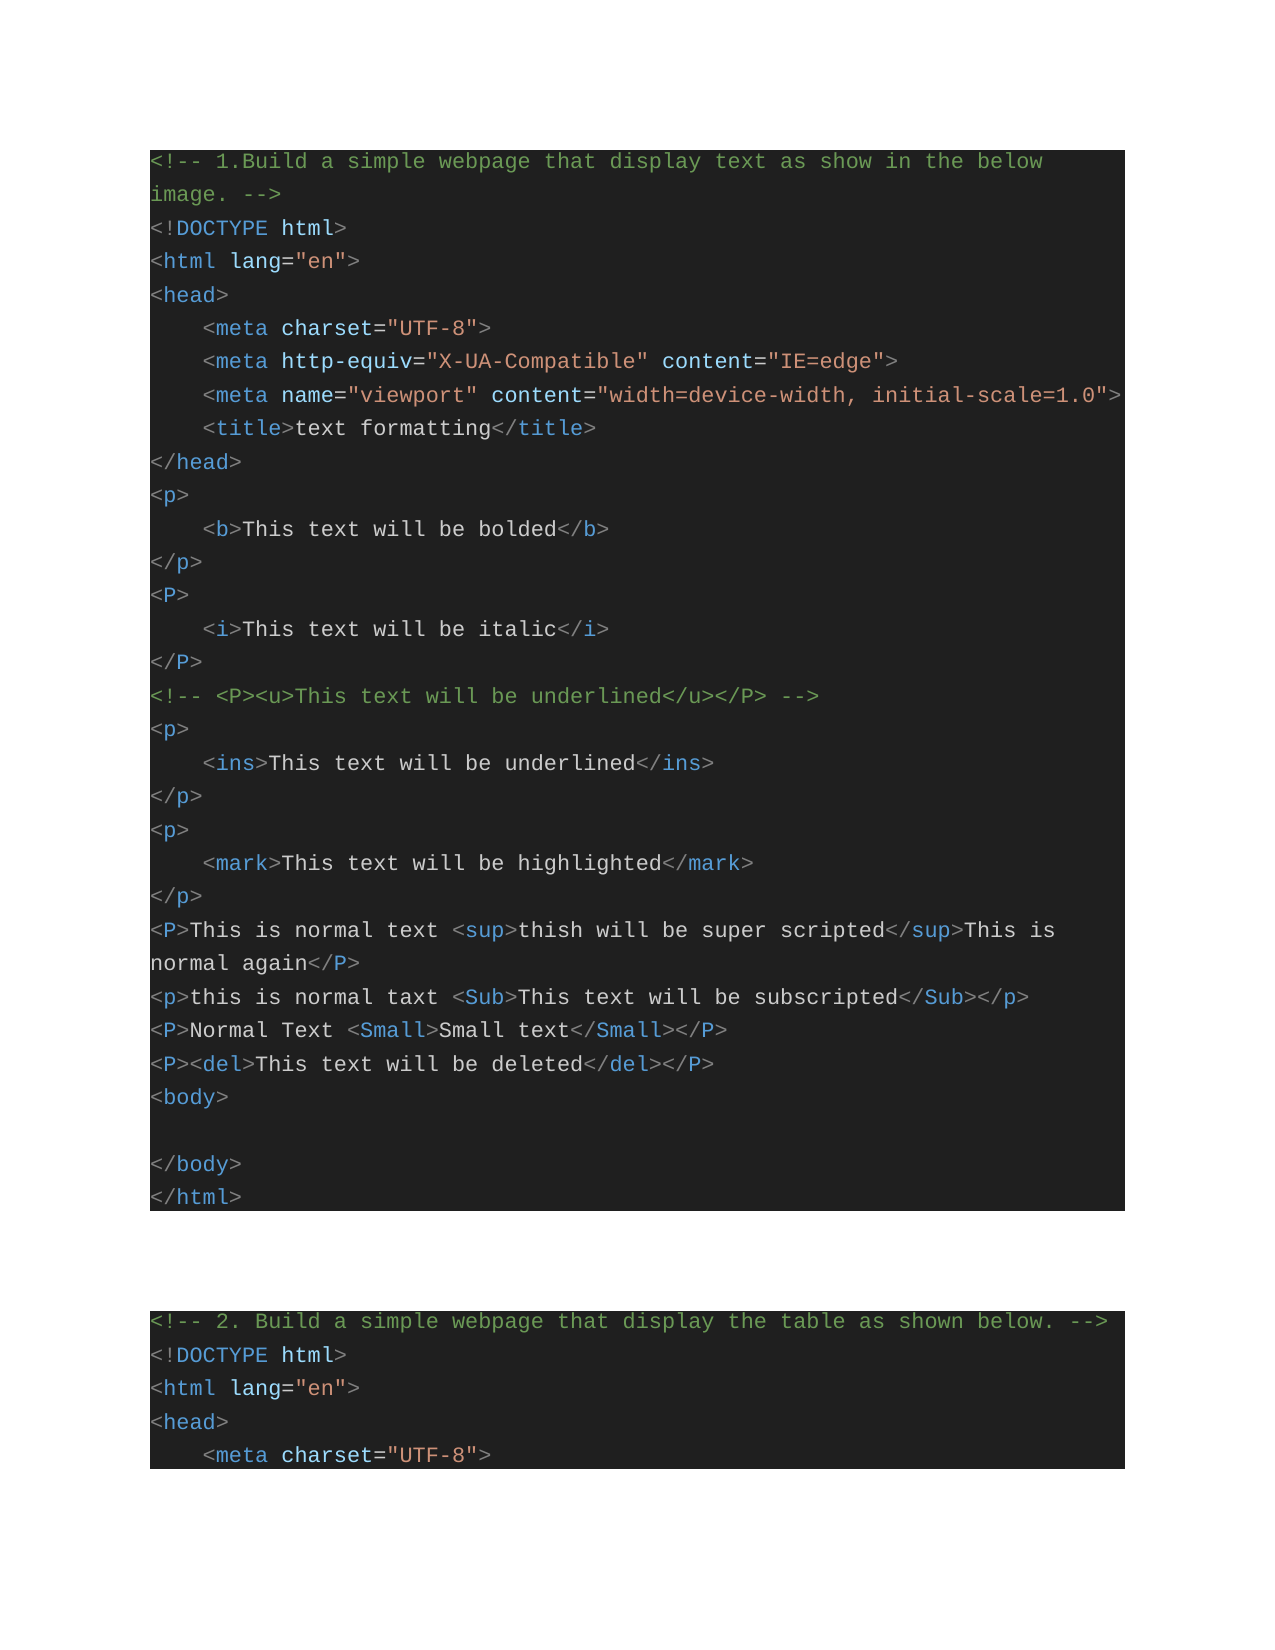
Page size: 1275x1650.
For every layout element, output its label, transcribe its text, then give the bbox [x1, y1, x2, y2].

text <!-- <P><u>This text will be underlined</u></P> --> [150, 685, 1125, 710]
text <meta charset="UTF-8"> [150, 317, 1125, 342]
text <!-- 1.Build a simple webpage that display text as show in the below image. --> [150, 150, 1125, 208]
text <html lang="en"> [150, 1377, 1125, 1402]
text <P> [150, 585, 1125, 609]
text <p> [150, 718, 1125, 743]
text </P> [150, 652, 1125, 676]
text <mark>This text will be highlighted</mark> [150, 852, 1125, 877]
text <p> [150, 819, 1125, 843]
text <title>text formatting</title> [150, 417, 1125, 442]
text <head> [150, 284, 1125, 308]
text </body> [150, 1153, 1125, 1178]
text </p> [150, 886, 1125, 910]
text <!DOCTYPE html> [150, 1344, 1125, 1369]
text </html> [150, 1187, 1125, 1211]
text <P><del>This text will be deleted</del></P> [150, 1053, 1125, 1078]
text <P>Normal Text <Small>Small text</Small></P> [150, 1019, 1125, 1044]
text <html lang="en"> [150, 250, 1125, 275]
text </head> [150, 451, 1125, 476]
text <p> [150, 484, 1125, 509]
text <p>this is normal taxt <Sub>This text will be subscripted</Sub></p> [150, 986, 1125, 1011]
text <meta http-equiv="X-UA-Compatible" content="IE=edge"> [150, 351, 1125, 375]
text <meta charset="UTF-8"> [150, 1444, 1125, 1469]
text <ins>This text will be underlined</ins> [150, 752, 1125, 777]
text <!-- 2. Build a simple webpage that display the table as shown below. --> [150, 1311, 1125, 1335]
text <head> [150, 1411, 1125, 1436]
text <i>This text will be italic</i> [150, 618, 1125, 643]
text <!DOCTYPE html> [150, 217, 1125, 242]
text <meta name="viewport" content="width=device-width, initial-scale=1.0"> [150, 384, 1125, 409]
text <body> [150, 1086, 1125, 1111]
text </p> [150, 551, 1125, 576]
text <b>This text will be bolded</b> [150, 518, 1125, 543]
text </p> [150, 785, 1125, 810]
text <P>This is normal text <sup>thish will be super scripted</sup>This is normal again</P> [150, 919, 1125, 977]
